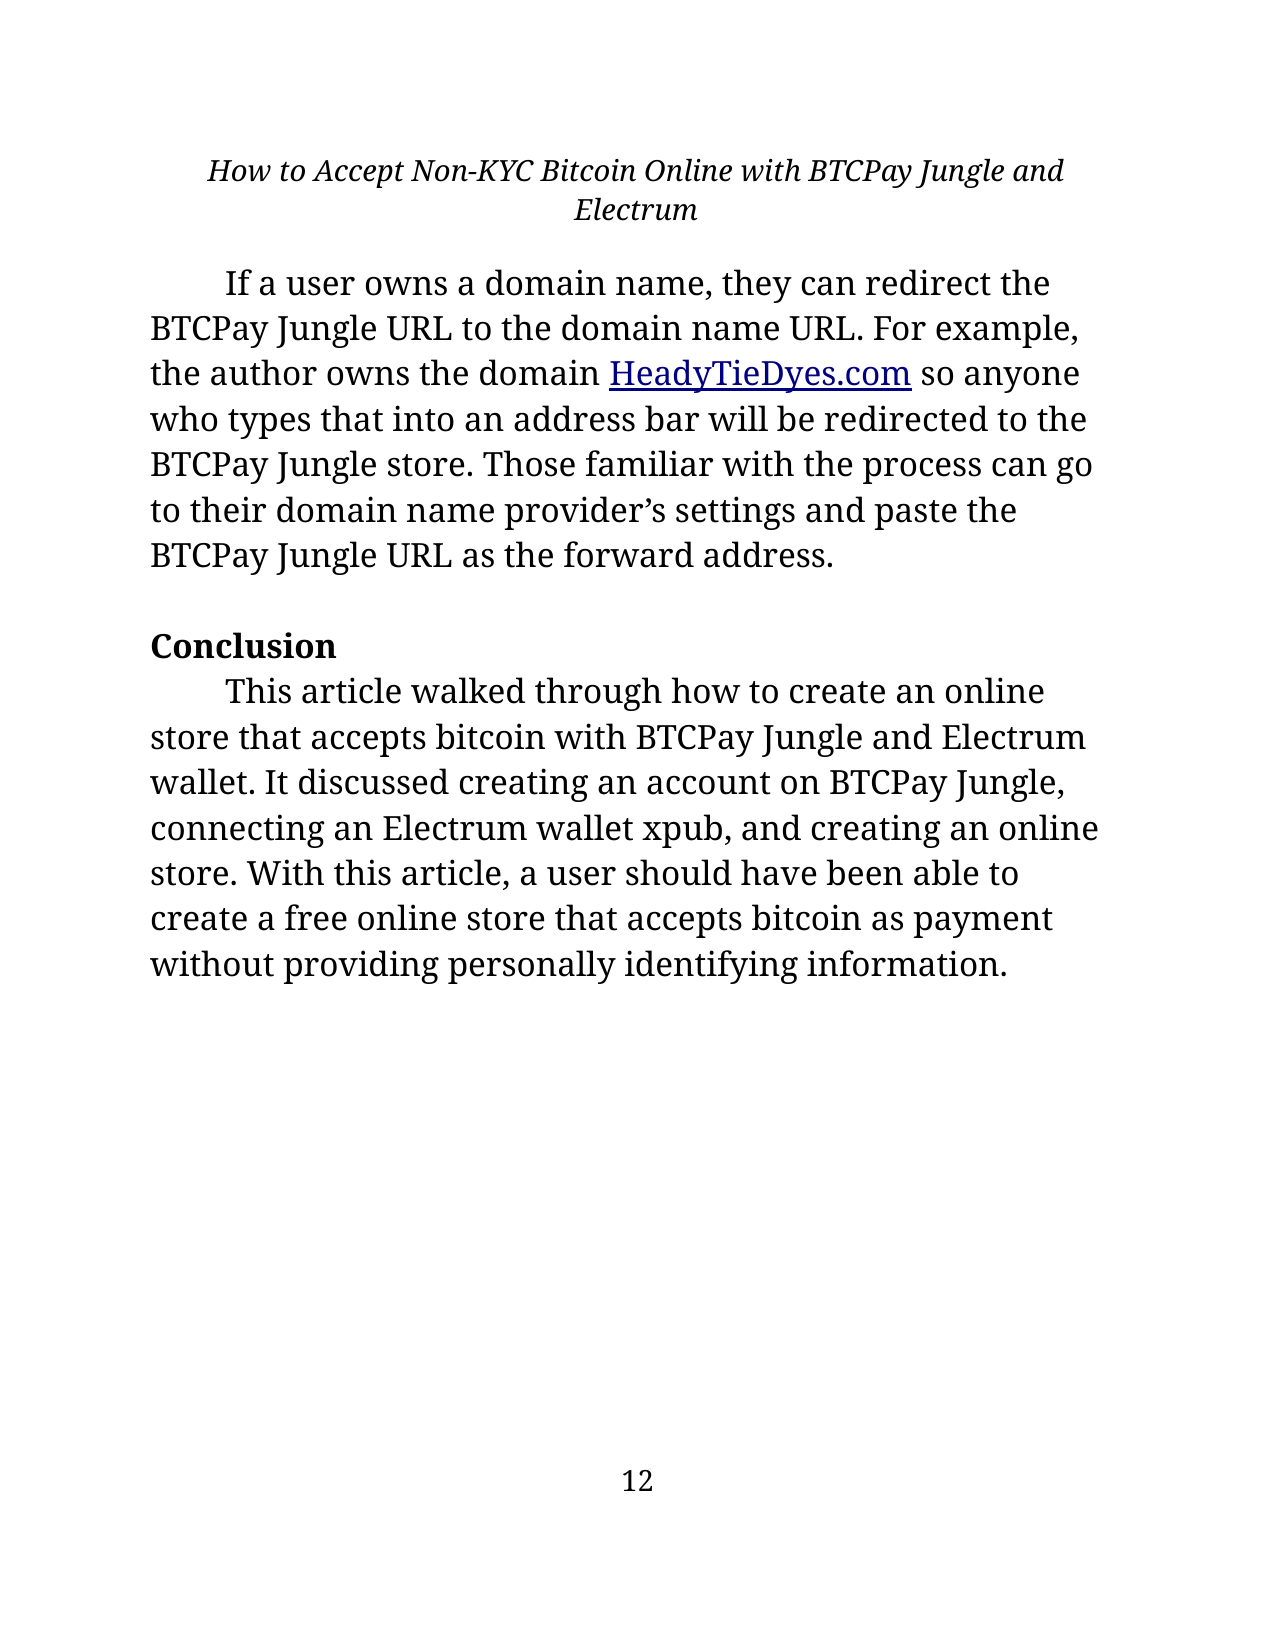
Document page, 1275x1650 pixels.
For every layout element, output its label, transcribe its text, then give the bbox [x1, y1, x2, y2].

text If a user owns a domain name, they can redirect the BTCPay Jungle URL to the domain name URL. For example, the author owns the domain HeadyTieDyes.com so anyone who types that into an address bar will be redirected to the BTCPay Jungle store. Those familiar with the process can go to their domain name provider’s settings and paste the BTCPay Jungle URL as the forward address. [150, 259, 1125, 577]
text Conclusion [150, 623, 1125, 668]
text This article walked through how to create an online store that accepts bitcoin with BTCPay Jungle and Electrum wallet. It discussed creating an account on BTCPay Jungle, connecting an Electrum wallet xpub, and creating an online store. With this article, a user should have been able to create a free online store that accepts bitcoin as payment without providing personally identifying information. [150, 668, 1125, 986]
